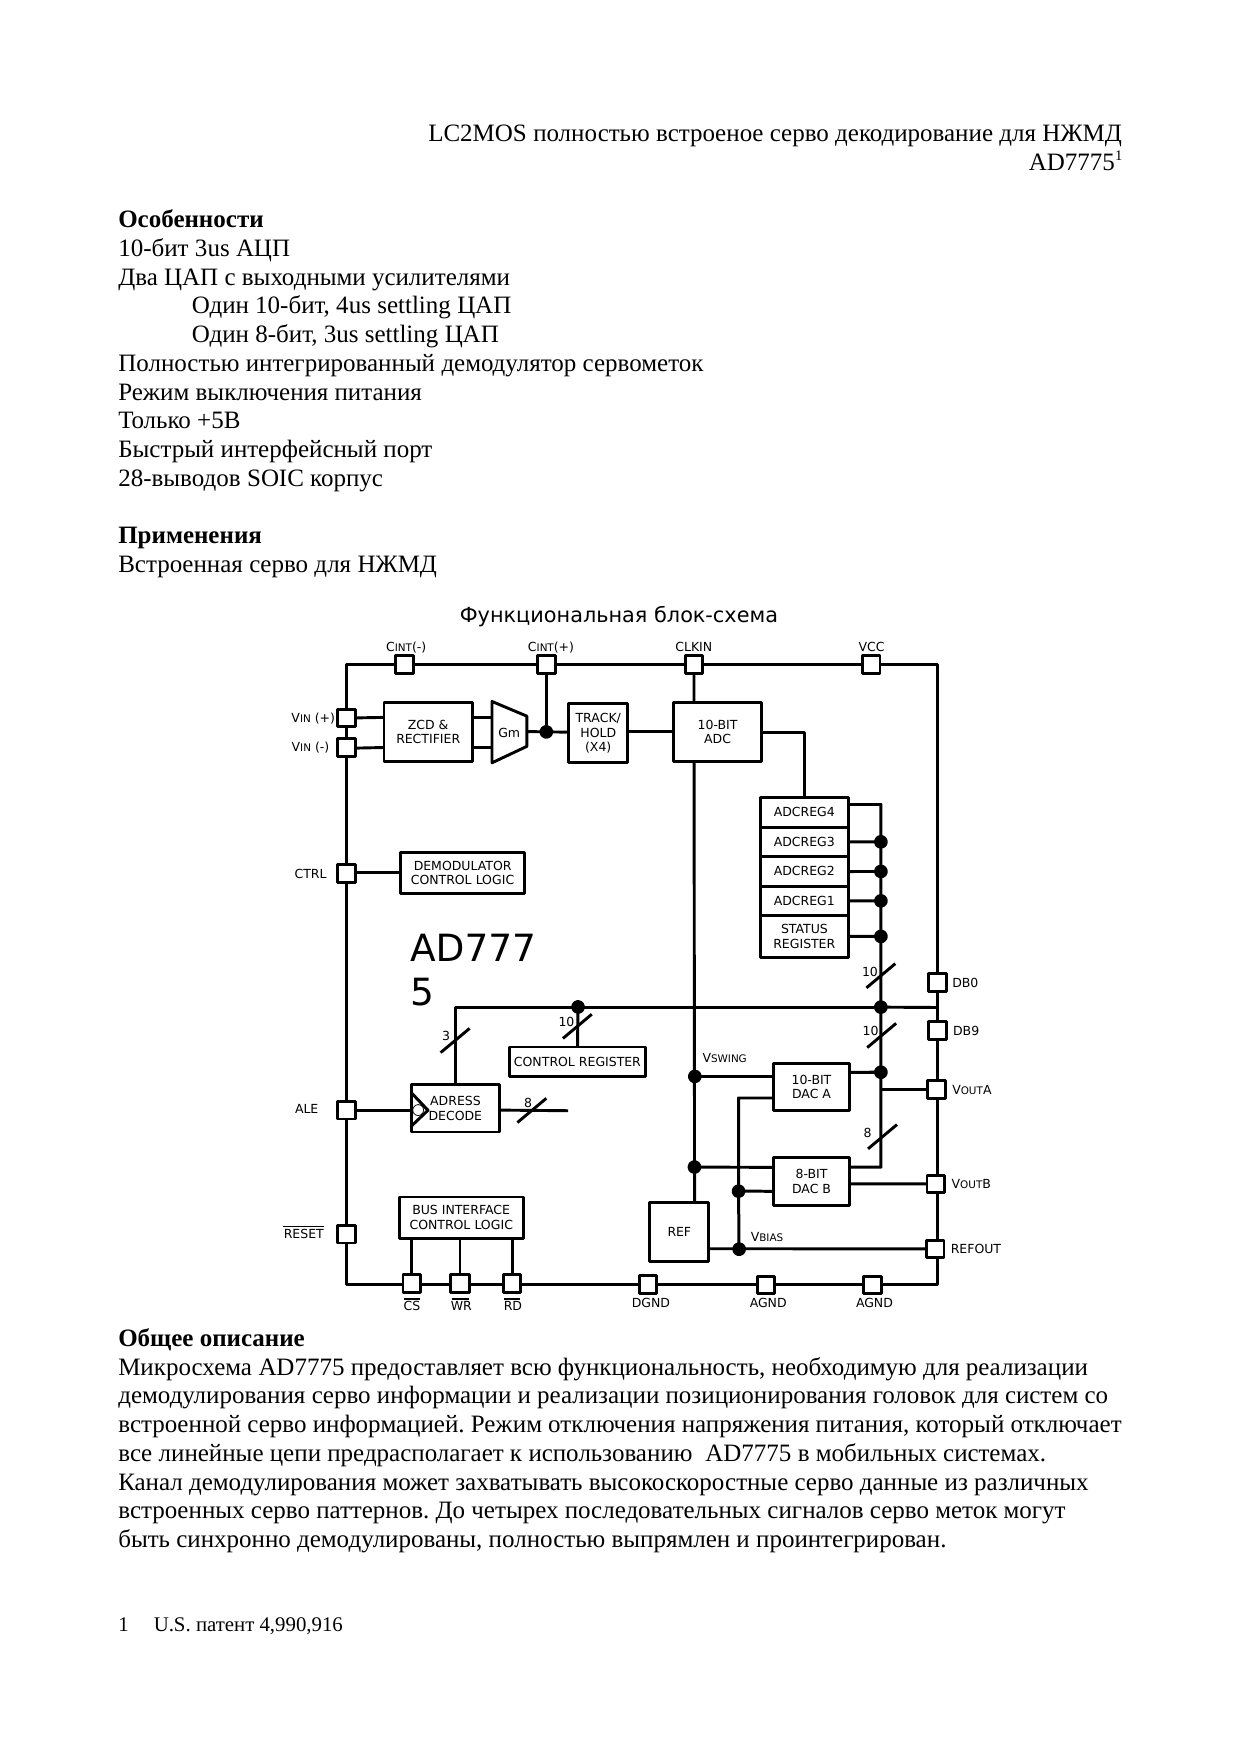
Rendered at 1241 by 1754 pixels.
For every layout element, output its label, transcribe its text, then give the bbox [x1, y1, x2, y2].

text 10-бит 3us АЦП [118, 233, 1122, 262]
text Один 8-бит, 3us settling ЦАП [118, 319, 1122, 348]
text Канал демодулирования может захватывать высокоскоростные серво данные из различных встроенных серво паттернов. До четырех последовательных сигналов серво меток могут быть синхронно демодулированы, полностью выпрямлен и проинтегрирован. [118, 1467, 1122, 1553]
text Два ЦАП с выходными усилителями [118, 262, 1122, 291]
text U.S. патент 4,990,916 [118, 1612, 1122, 1636]
text Встроенная серво для НЖМД [118, 549, 1122, 578]
text Применения [118, 521, 1122, 549]
text Один 10-бит, 4us settling ЦАП [118, 291, 1122, 319]
text LC2MOS полностью встроеное серво декодирование для НЖМД [118, 118, 1122, 147]
text Быстрый интерфейсный порт [118, 434, 1122, 463]
text Режим выключения питания [118, 377, 1122, 406]
text Полностью интегрированный демодулятор сервометок [118, 348, 1122, 377]
text Общее описание [118, 578, 1122, 1352]
text AD7775 [118, 147, 1122, 176]
text Микросхема AD7775 предоставляет всю функциональность, необходимую для реализации демодулирования серво информации и реализации позиционирования головок для систем со встроенной серво информацией. Режим отключения напряжения питания, который отключает все линейные цепи предрасполагает к использованию AD7775 в мобильных системах. [118, 1352, 1122, 1467]
text Только +5В [118, 406, 1122, 434]
text Особенности [118, 204, 1122, 233]
text 28-выводов SOIC корпус [118, 463, 1122, 492]
